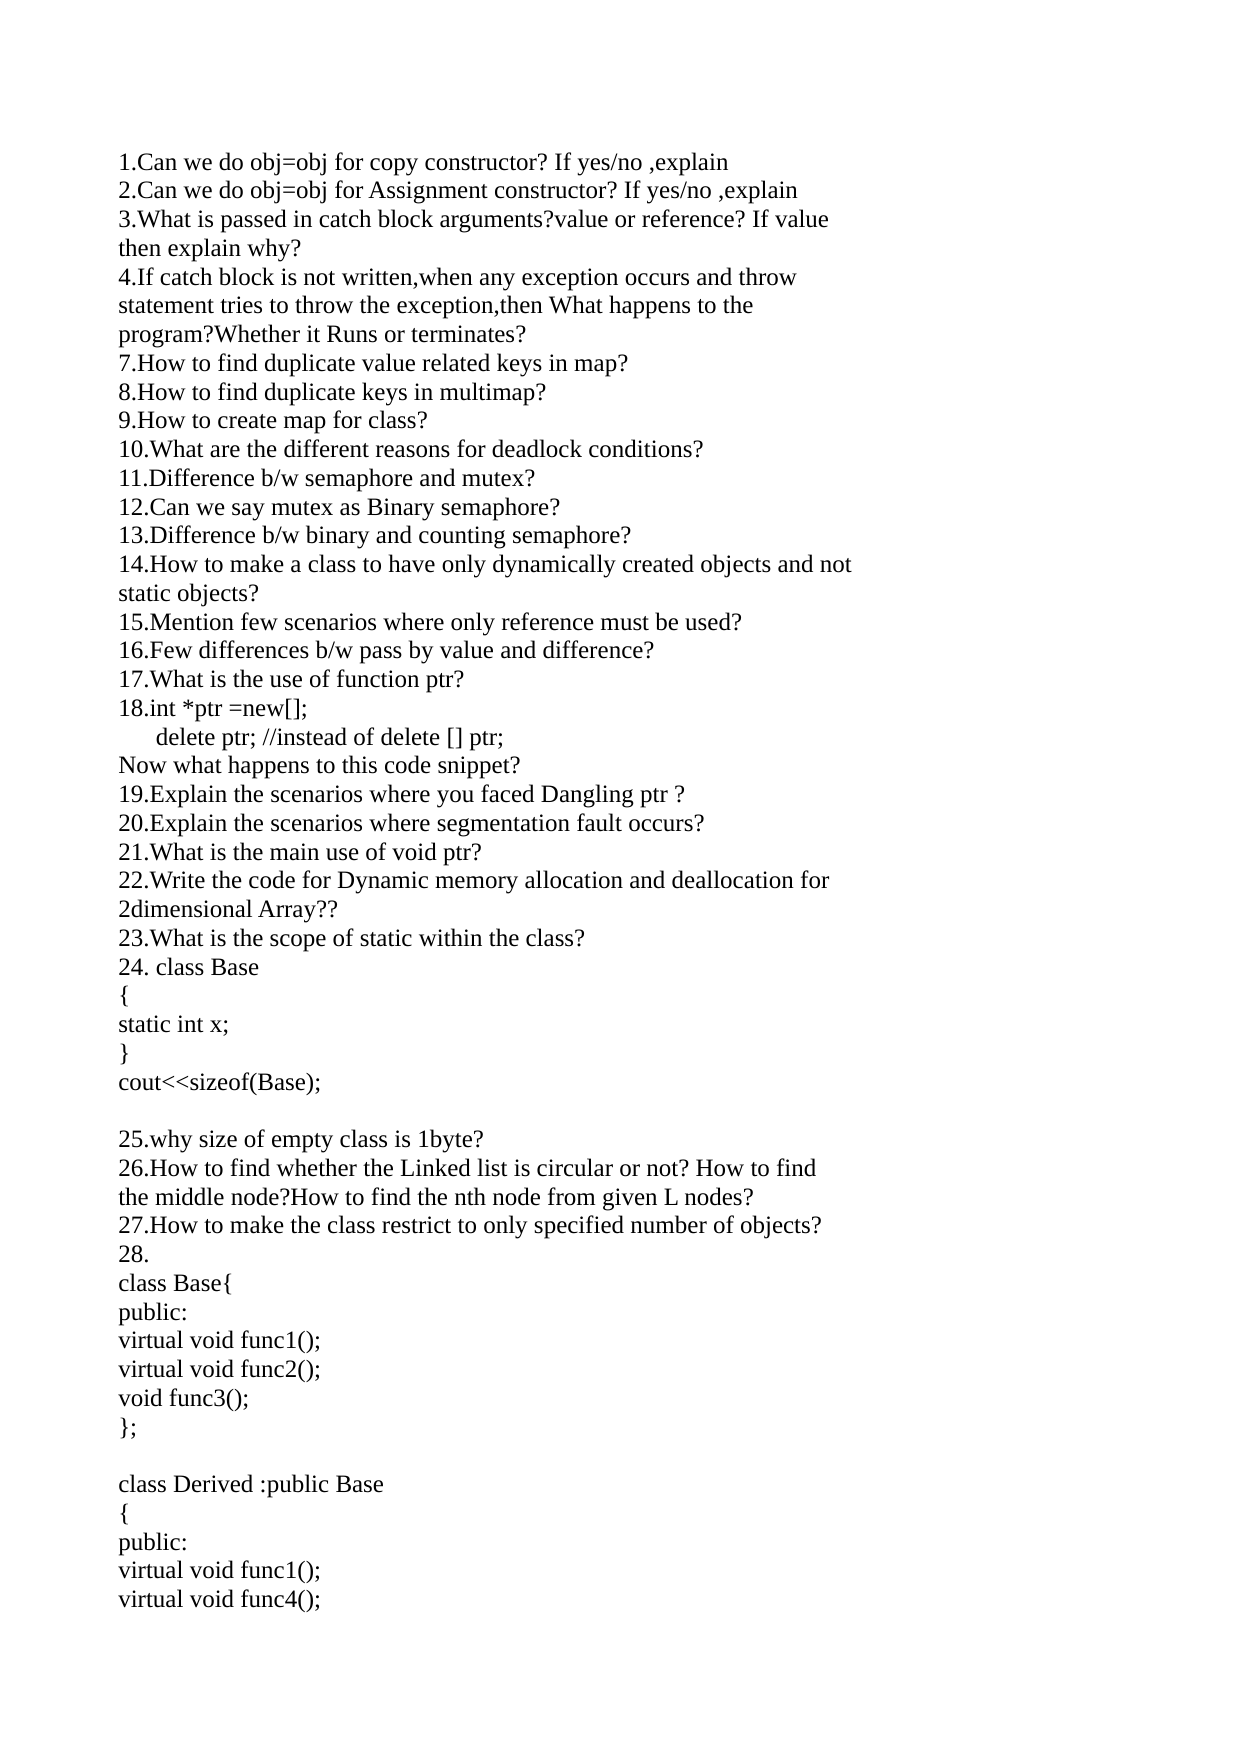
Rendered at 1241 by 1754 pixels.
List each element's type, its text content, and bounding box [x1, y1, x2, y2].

text 1.Can we do obj=obj for copy constructor? If yes/no ,explain 2.Can we do obj=obj for Assignment constructor? If yes/no ,explain 3.What is passed in catch block arguments?value or reference? If value then explain why? 4.If catch block is not written,when any exception occurs and throw statement tries to throw the exception,then What happens to the program?Whether it Runs or terminates? 7.How to find duplicate value related keys in map? 8.How to find duplicate keys in multimap? 9.How to create map for class? 10.What are the different reasons for deadlock conditions? 11.Difference b/w semaphore and mutex? 12.Can we say mutex as Binary semaphore? 13.Difference b/w binary and counting semaphore? 14.How to make a class to have only dynamically created objects and not static objects? 15.Mention few scenarios where only reference must be used? 16.Few differences b/w pass by value and difference? 17.What is the use of function ptr? 18.int *ptr =new[]; delete ptr; //instead of delete [] ptr; Now what happens to this code snippet? 19.Explain the scenarios where you faced Dangling ptr ? 20.Explain the scenarios where segmentation fault occurs? 21.What is the main use of void ptr? 22.Write the code for Dynamic memory allocation and deallocation for 2dimensional Array?? 23.What is the scope of static within the class? 24. class Base { static int x; } cout<<sizeof(Base); 25.why size of empty class is 1byte? 26.How to find whether the Linked list is circular or not? How to find the middle node?How to find the nth node from given L nodes? 27.How to make the class restrict to only specified number of objects? 28. class Base{ public: virtual void func1(); virtual void func2(); void func3(); }; class Derived :public Base { public: virtual void func1(); virtual void func4(); [118, 147, 1122, 1613]
